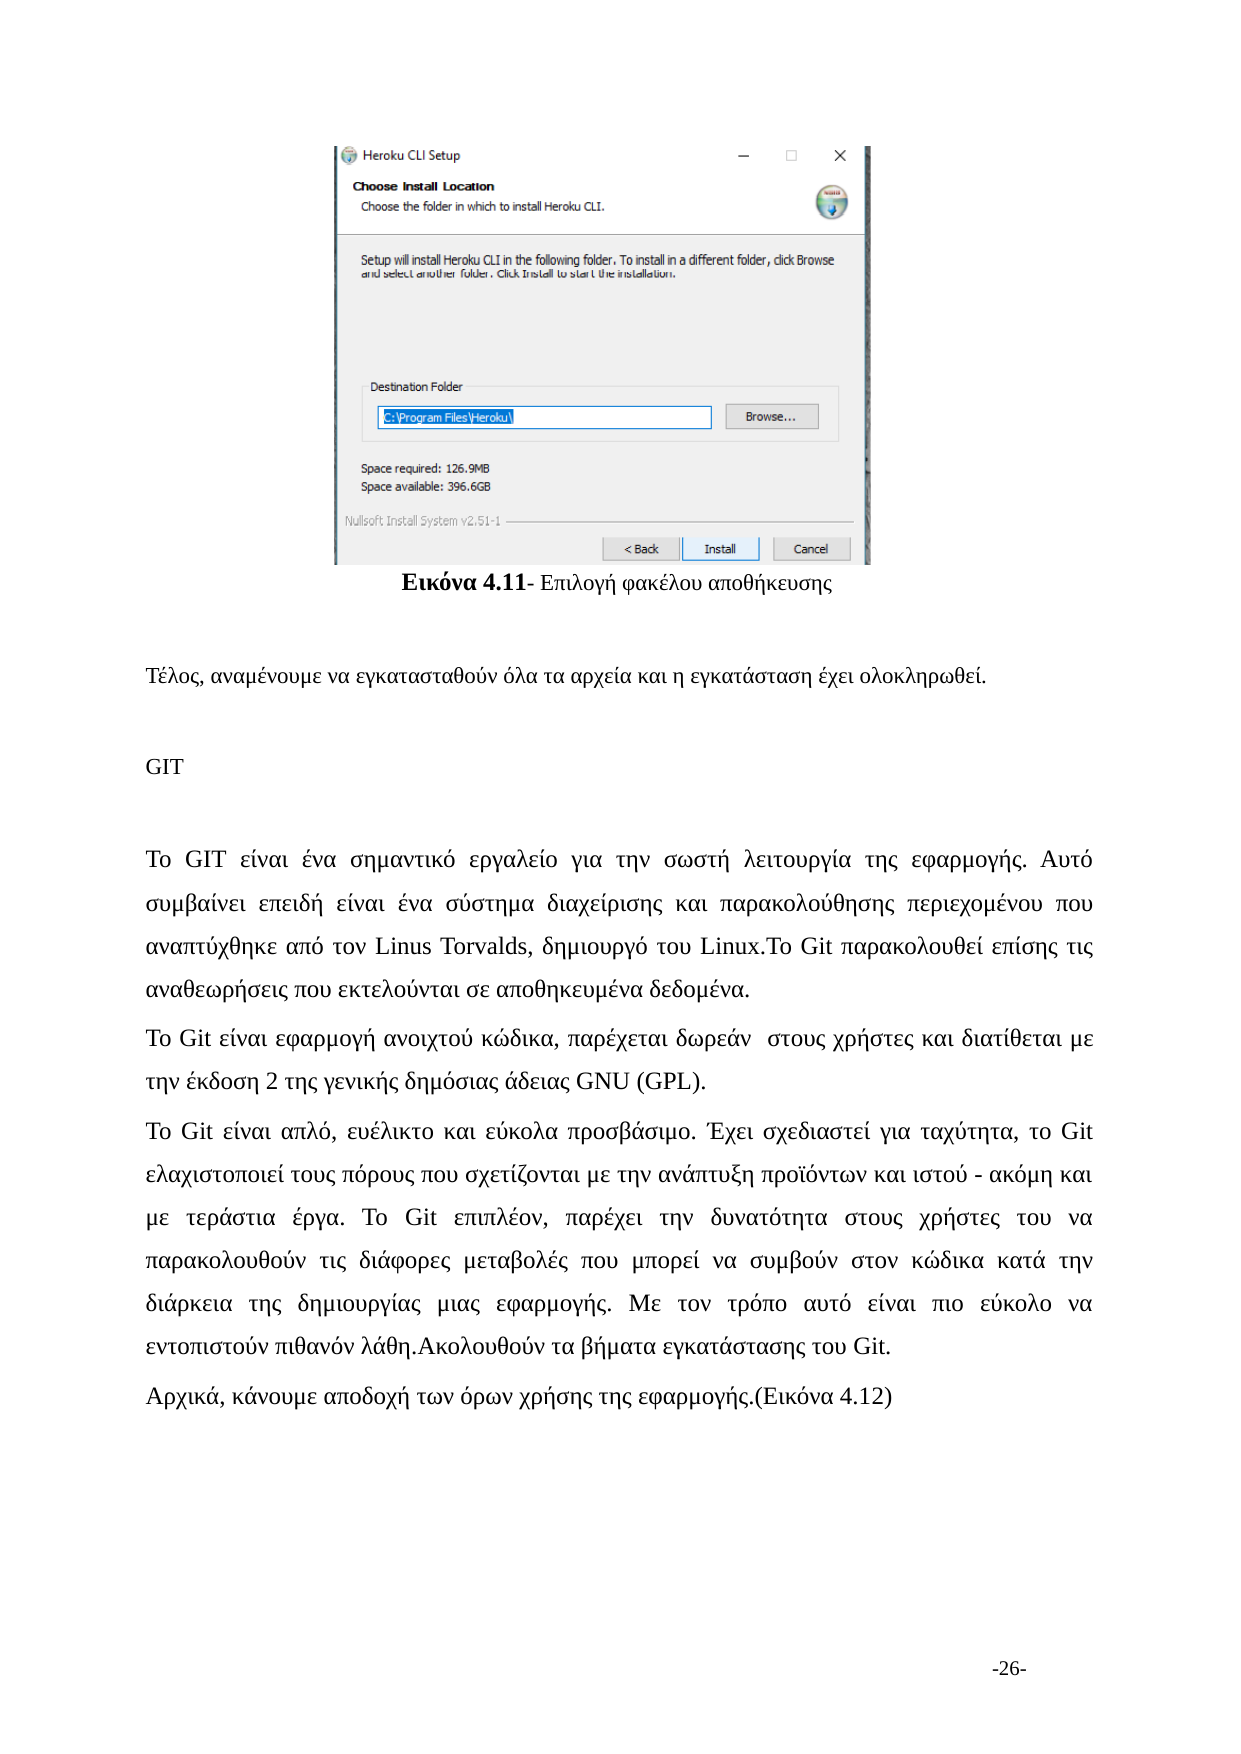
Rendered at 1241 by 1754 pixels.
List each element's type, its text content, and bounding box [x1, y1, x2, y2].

text Το Git είναι απλό, ευέλικτο και εύκολα προσβάσιμο. Έχει σχεδιαστεί για ταχύτητα, το Git ελαχιστοποιεί τους πόρους που σχετίζονται με την ανάπτυξη προϊόντων και ιστού - ακόμη και με τεράστια έργα. Το Git επιπλέον, παρέχει την δυνατότητα στους χρήστες του να παρακολουθούν τις διάφορες μεταβολές που μπορεί να συμβούν στον κώδικα κατά την διάρκεια της δημιουργίας μιας εφαρμογής. Με τον τρόπο αυτό είναι πιο εύκολο να εντοπιστούν πιθανόν λάθη.Aκολουθούν τα βήματα εγκατάστασης του Git. [145, 1116, 1094, 1360]
text Το GIT είναι ένα σημαντικό εργαλείο για την σωστή λειτουργία της εφαρμογής. Αυτό συμβαίνει επειδή είναι ένα σύστημα διαχείρισης και παρακολούθησης περιεχομένου που αναπτύχθηκε από τον Linus Torvalds, δημιουργό του Linux.Το Git παρακολουθεί επίσης τις αναθεωρήσεις που εκτελούνται σε αποθηκευμένα δεδομένα. [145, 844, 1094, 1003]
picture [332, 146, 871, 565]
text Το Git είναι εφαρμογή ανοιχτού κώδικα, παρέχεται δωρεάν στους χρήστες και διατίθεται με την έκδοση 2 της γενικής δημόσιας άδειας GNU (GPL). [145, 1023, 1094, 1095]
text Αρχικά, κάνουμε αποδοχή των όρων χρήσης της εφαρμογής.(Εικόνα 4.12) [145, 1381, 1094, 1409]
text Τέλος, αναμένουμε να εγκατασταθούν όλα τα αρχεία και η εγκατάσταση έχει ολοκληρωθεί. [145, 662, 1094, 688]
text Εικόνα 4.11- Επιλογή φακέλου αποθήκευσης [145, 567, 1094, 595]
text GIT [145, 753, 1094, 779]
